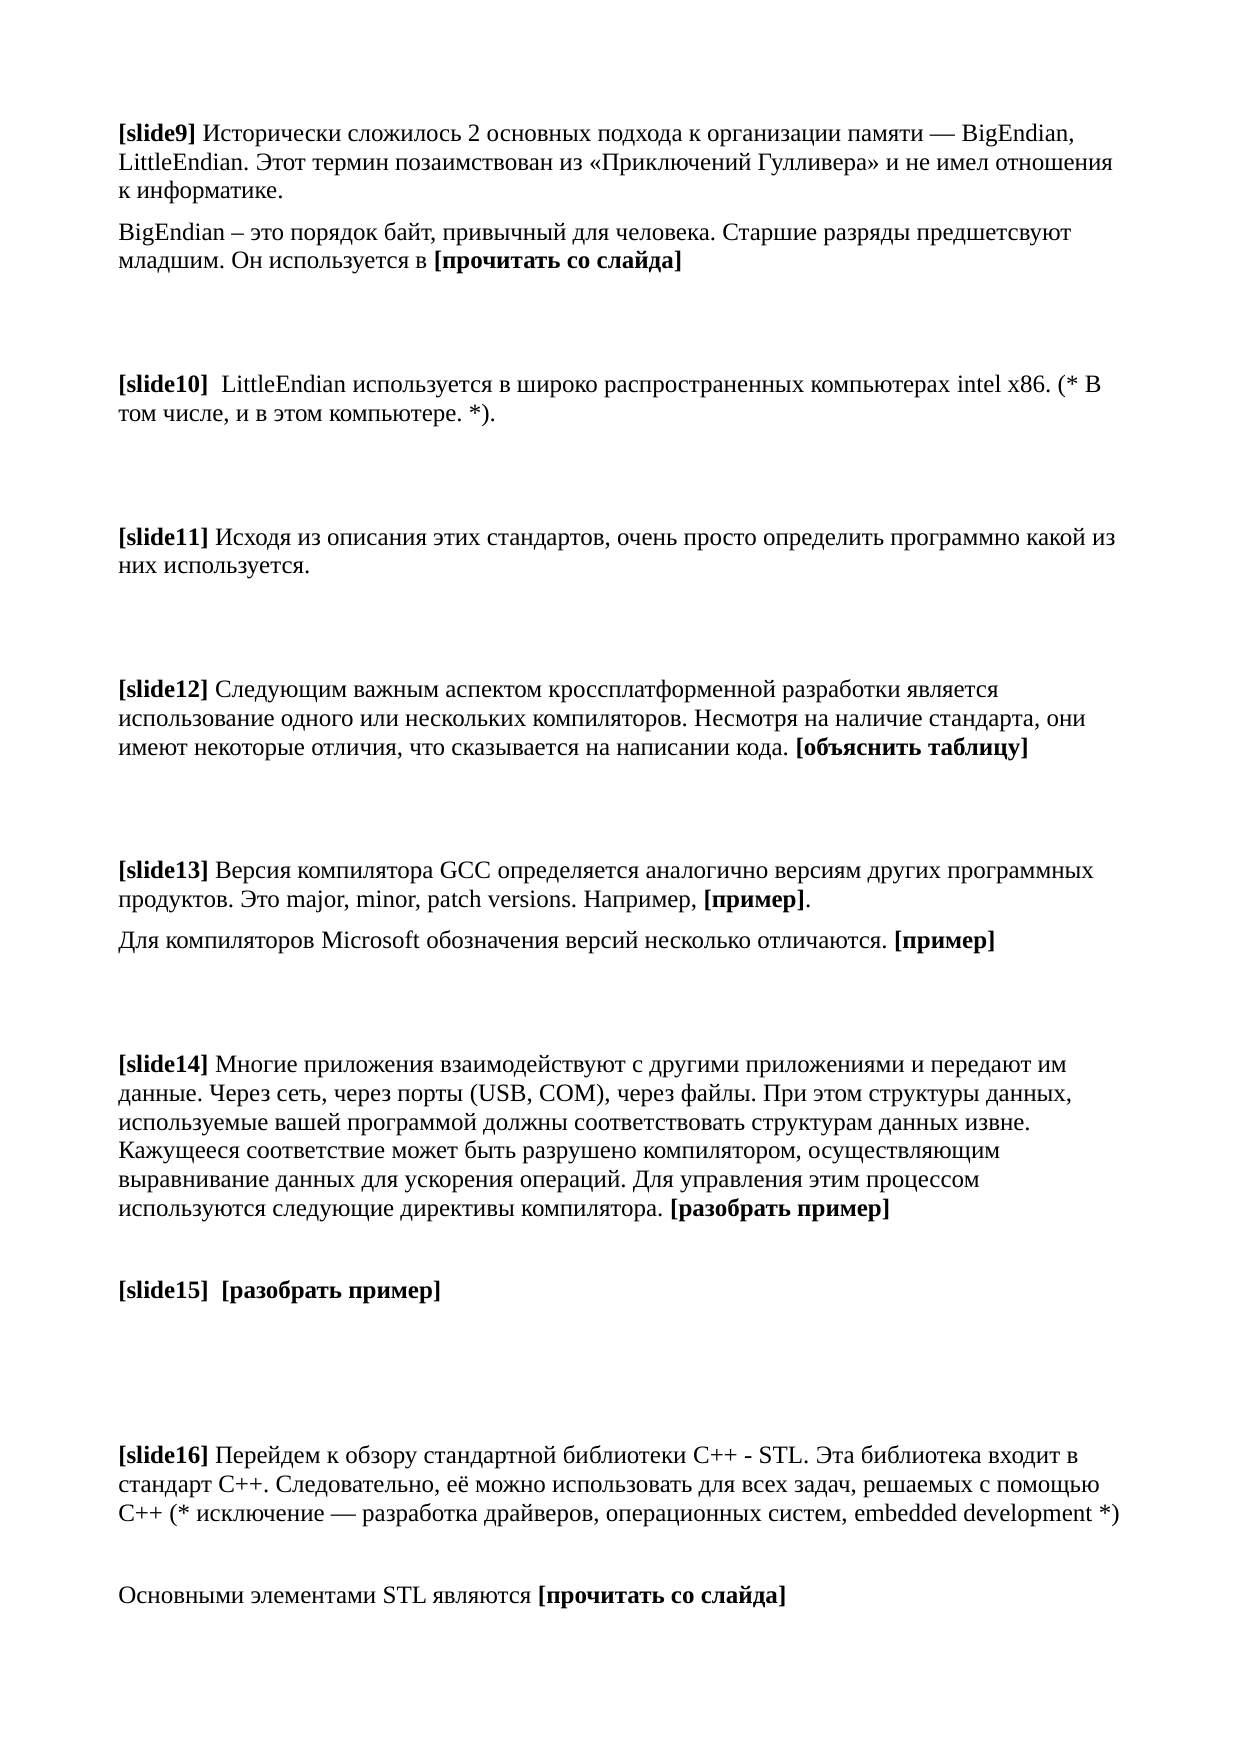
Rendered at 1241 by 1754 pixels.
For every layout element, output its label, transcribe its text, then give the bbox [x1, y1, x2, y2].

text [slide16] Перейдем к обзору стандартной библиотеки C++ - STL. Эта библиотека входит в стандарт С++. Следовательно, её можно использовать для всех задач, решаемых с помощью С++ (* исключение — разработка драйверов, операционных систем, embedded development *) [118, 1441, 1122, 1527]
text BigEndian – это порядок байт, привычный для человека. Старшие разряды предшетсвуют младшим. Он используется в [прочитать со слайда] [118, 217, 1122, 274]
text [slide14] Многие приложения взаимодействуют с другими приложениями и передают им данные. Через сеть, через порты (USB, COM), через файлы. При этом структуры данных, используемые вашей программой должны соответствовать структурам данных извне. Кажущееся соответствие может быть разрушено компилятором, осуществляющим выравнивание данных для ускорения операций. Для управления этим процессом используются следующие директивы компилятора. [разобрать пример] [118, 1049, 1122, 1222]
text Основными элементами STL являются [прочитать со слайда] [118, 1581, 1122, 1609]
text Для компиляторов Microsoft обозначения версий несколько отличаются. [пример] [118, 926, 1122, 954]
text [slide13] Версия компилятора GCC определяется аналогично версиям других программных продуктов. Это major, minor, patch versions. Например, [пример]. [118, 856, 1122, 913]
text [slide10] LittleEndian используется в широко распространенных компьютерах intel x86. (* В том числе, и в этом компьютере. *). [118, 369, 1122, 427]
text [slide9] Исторически сложилось 2 основных подхода к организации памяти — BigEndian, LittleEndian. Этот термин позаимствован из «Приключений Гулливера» и не имел отношения к информатике. [118, 118, 1122, 204]
text [slide15] [разобрать пример] [118, 1276, 1122, 1304]
text [slide11] Исходя из описания этих стандартов, очень просто определить программно какой из них используется. [118, 522, 1122, 579]
text [slide12] Следующим важным аспектом кроссплатформенной разработки является использование одного или нескольких компиляторов. Несмотря на наличие стандарта, они имеют некоторые отличия, что сказывается на написании кода. [объяснить таблицу] [118, 674, 1122, 761]
